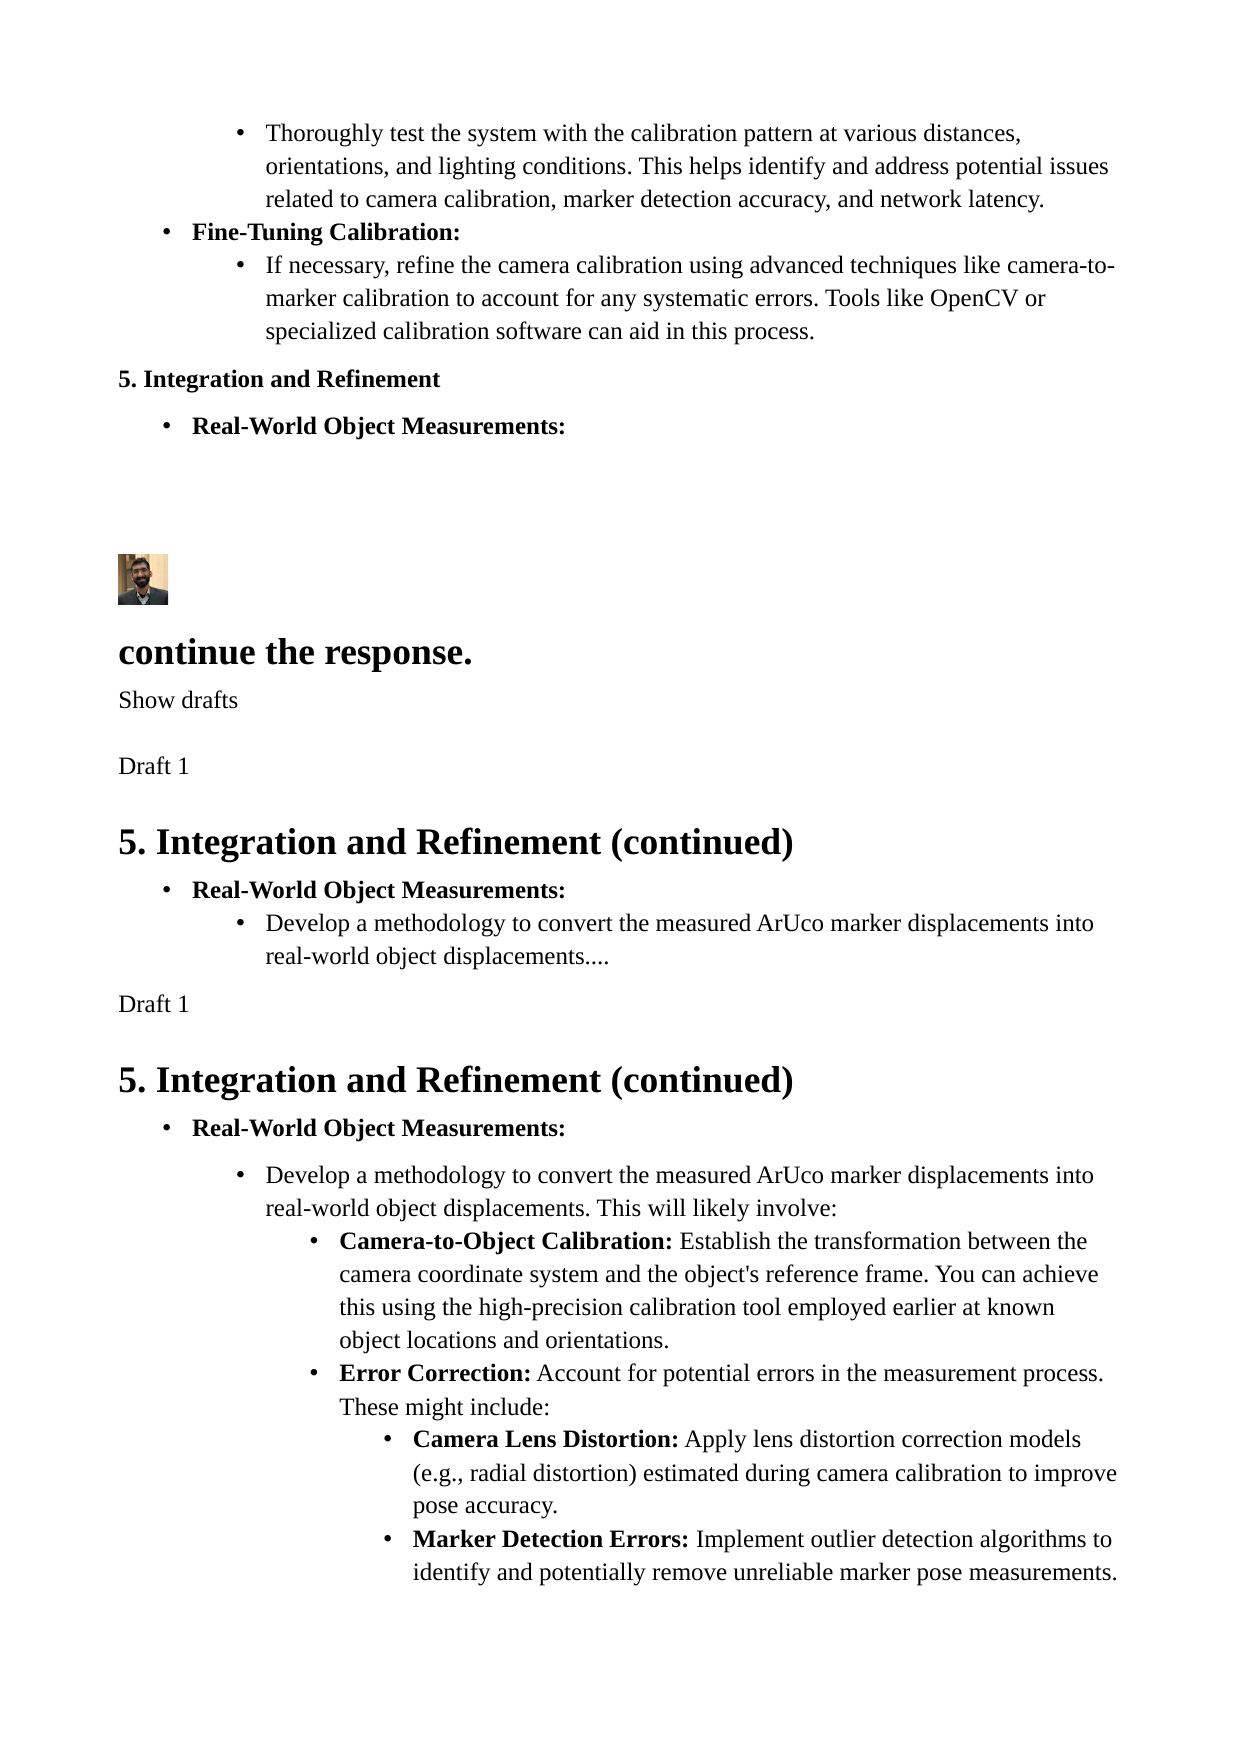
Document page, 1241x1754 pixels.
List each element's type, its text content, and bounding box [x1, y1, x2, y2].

list Develop a methodology to convert the measured ArUco marker displacements into real-world object displacements. This will likely involve: [236, 1160, 1122, 1222]
picture [118, 554, 169, 605]
list Fine-Tuning Calibration: [162, 217, 1122, 246]
list Real-World Object Measurements: [162, 411, 1122, 440]
list If necessary, refine the camera calibration using advanced techniques like camera-to-marker calibration to account for any systematic errors. Tools like OpenCV or specialized calibration software can aid in this process. [236, 250, 1122, 345]
list Develop a methodology to convert the measured ArUco marker displacements into real-world object displacements.... [236, 908, 1122, 970]
text Draft 1 [118, 989, 1122, 1017]
list Error Correction: Account for potential errors in the measurement process. These might include: [309, 1358, 1122, 1420]
list Thoroughly test the system with the calibration pattern at various distances, orientations, and lighting conditions. This helps identify and address potential issues related to camera calibration, marker detection accuracy, and network latency. [236, 118, 1122, 213]
subtitle 5. Integration and Refinement (continued) [118, 1057, 1122, 1100]
list Camera-to-Object Calibration: Establish the transformation between the camera coordinate system and the object's reference frame. You can achieve this using the high-precision calibration tool employed earlier at known object locations and orientations. [309, 1226, 1122, 1354]
text Show drafts [118, 685, 1122, 714]
list Camera Lens Distortion: Apply lens distortion correction models (e.g., radial distortion) estimated during camera calibration to improve pose accuracy. [383, 1424, 1122, 1519]
list Real-World Object Measurements: [162, 875, 1122, 904]
text Draft 1 [118, 751, 1122, 780]
subtitle 5. Integration and Refinement (continued) [118, 819, 1122, 863]
list Real-World Object Measurements: [162, 1113, 1122, 1142]
text 5. Integration and Refinement [118, 364, 1122, 393]
list Marker Detection Errors: Implement outlier detection algorithms to identify and potentially remove unreliable marker pose measurements. [383, 1524, 1122, 1585]
subtitle continue the response. [118, 629, 1122, 672]
